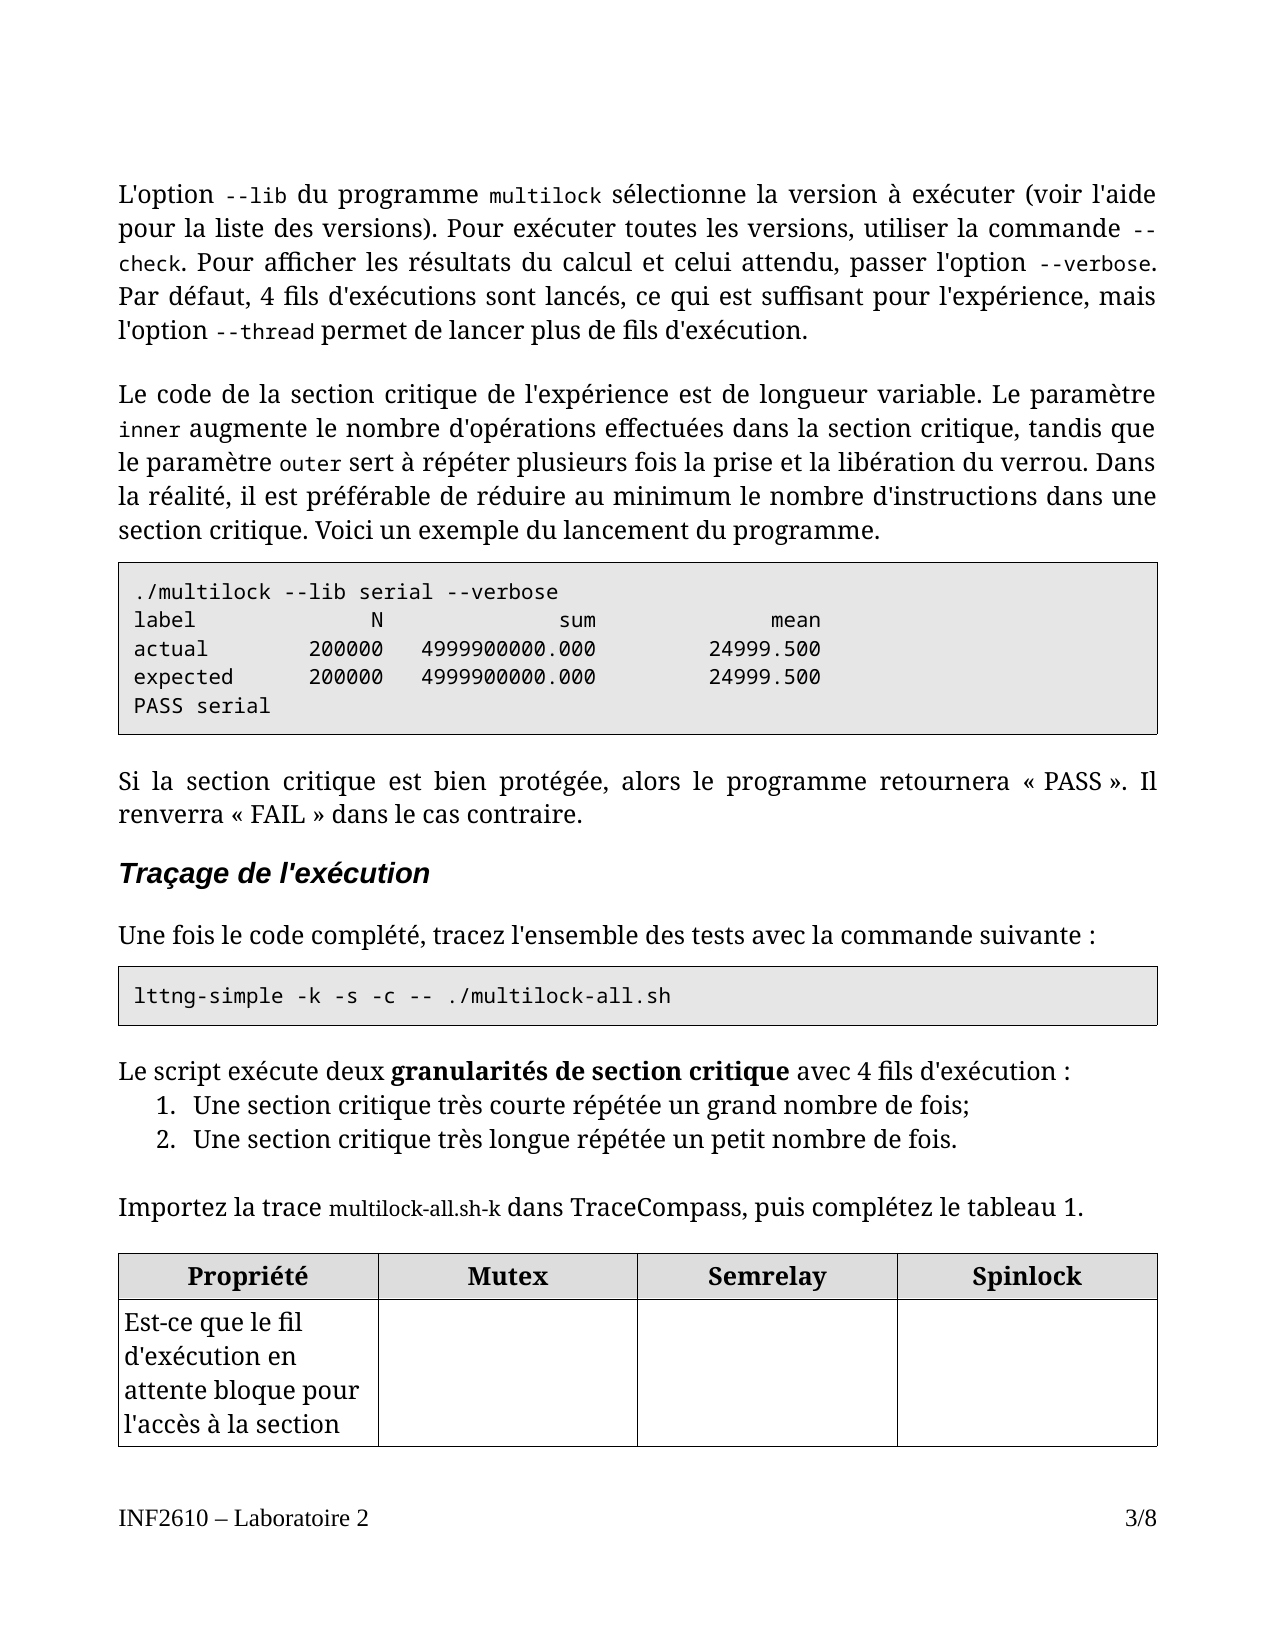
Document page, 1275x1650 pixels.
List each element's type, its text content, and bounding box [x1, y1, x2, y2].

text PASS serial [119, 676, 1157, 734]
text Importez la trace multilock-all.sh-k dans TraceCompass, puis complétez le tableau 1. [118, 1190, 1157, 1224]
text Si la section critique est bien protégée, alors le programme retournera « PASS ». Il renverra « FAIL » dans le cas contraire. [118, 763, 1157, 831]
table_header Propriété [119, 1254, 378, 1298]
table_cell [898, 1300, 1157, 1446]
table_header Spinlock [898, 1254, 1157, 1298]
text L'option --lib du programme multilock sélectionne la version à exécuter (voir l'aide pour la liste des versions). Pour exécuter toutes les versions, utiliser la commande --check. Pour afficher les résultats du calcul et celui attendu, passer l'option --verbose. Par défaut, 4 fils d'exécutions sont lancés, ce qui est suffisant pour l'expérience, mais l'option --thread permet de lancer plus de fils d'exécution. [118, 176, 1157, 347]
text Le script exécute deux granularités de section critique avec 4 fils d'exécution : [118, 1054, 1157, 1088]
table_header Semrelay [638, 1254, 897, 1298]
table_header Mutex [379, 1254, 637, 1298]
text expected 200000 4999900000.000 24999.500 [119, 647, 1157, 676]
table_cell Est-ce que le fil d'exécution en attente bloque pour l'accès à la section [119, 1300, 378, 1446]
text actual 200000 4999900000.000 24999.500 [119, 619, 1157, 647]
text lttng-simple -k -s -c -- ./multilock-all.sh [119, 967, 1157, 1025]
list Une section critique très courte répétée un grand nombre de fois; [156, 1088, 1157, 1122]
table_cell [638, 1300, 897, 1446]
text Une fois le code complété, tracez l'ensemble des tests avec la commande suivante : [118, 917, 1157, 951]
table_cell [379, 1300, 637, 1446]
text label N sum mean [119, 590, 1157, 619]
text Le code de la section critique de l'expérience est de longueur variable. Le paramètre inner augmente le nombre d'opérations effectuées dans la section critique, tandis que le paramètre outer sert à répéter plusieurs fois la prise et la libération du verrou. Dans la réalité, il est préférable de réduire au minimum le nombre d'instructions dans une section critique. Voici un exemple du lancement du programme. [118, 377, 1157, 547]
subtitle Traçage de l'exécution [118, 856, 1157, 890]
list Une section critique très longue répétée un petit nombre de fois. [156, 1122, 1157, 1156]
text ./multilock --lib serial --verbose [119, 563, 1157, 590]
